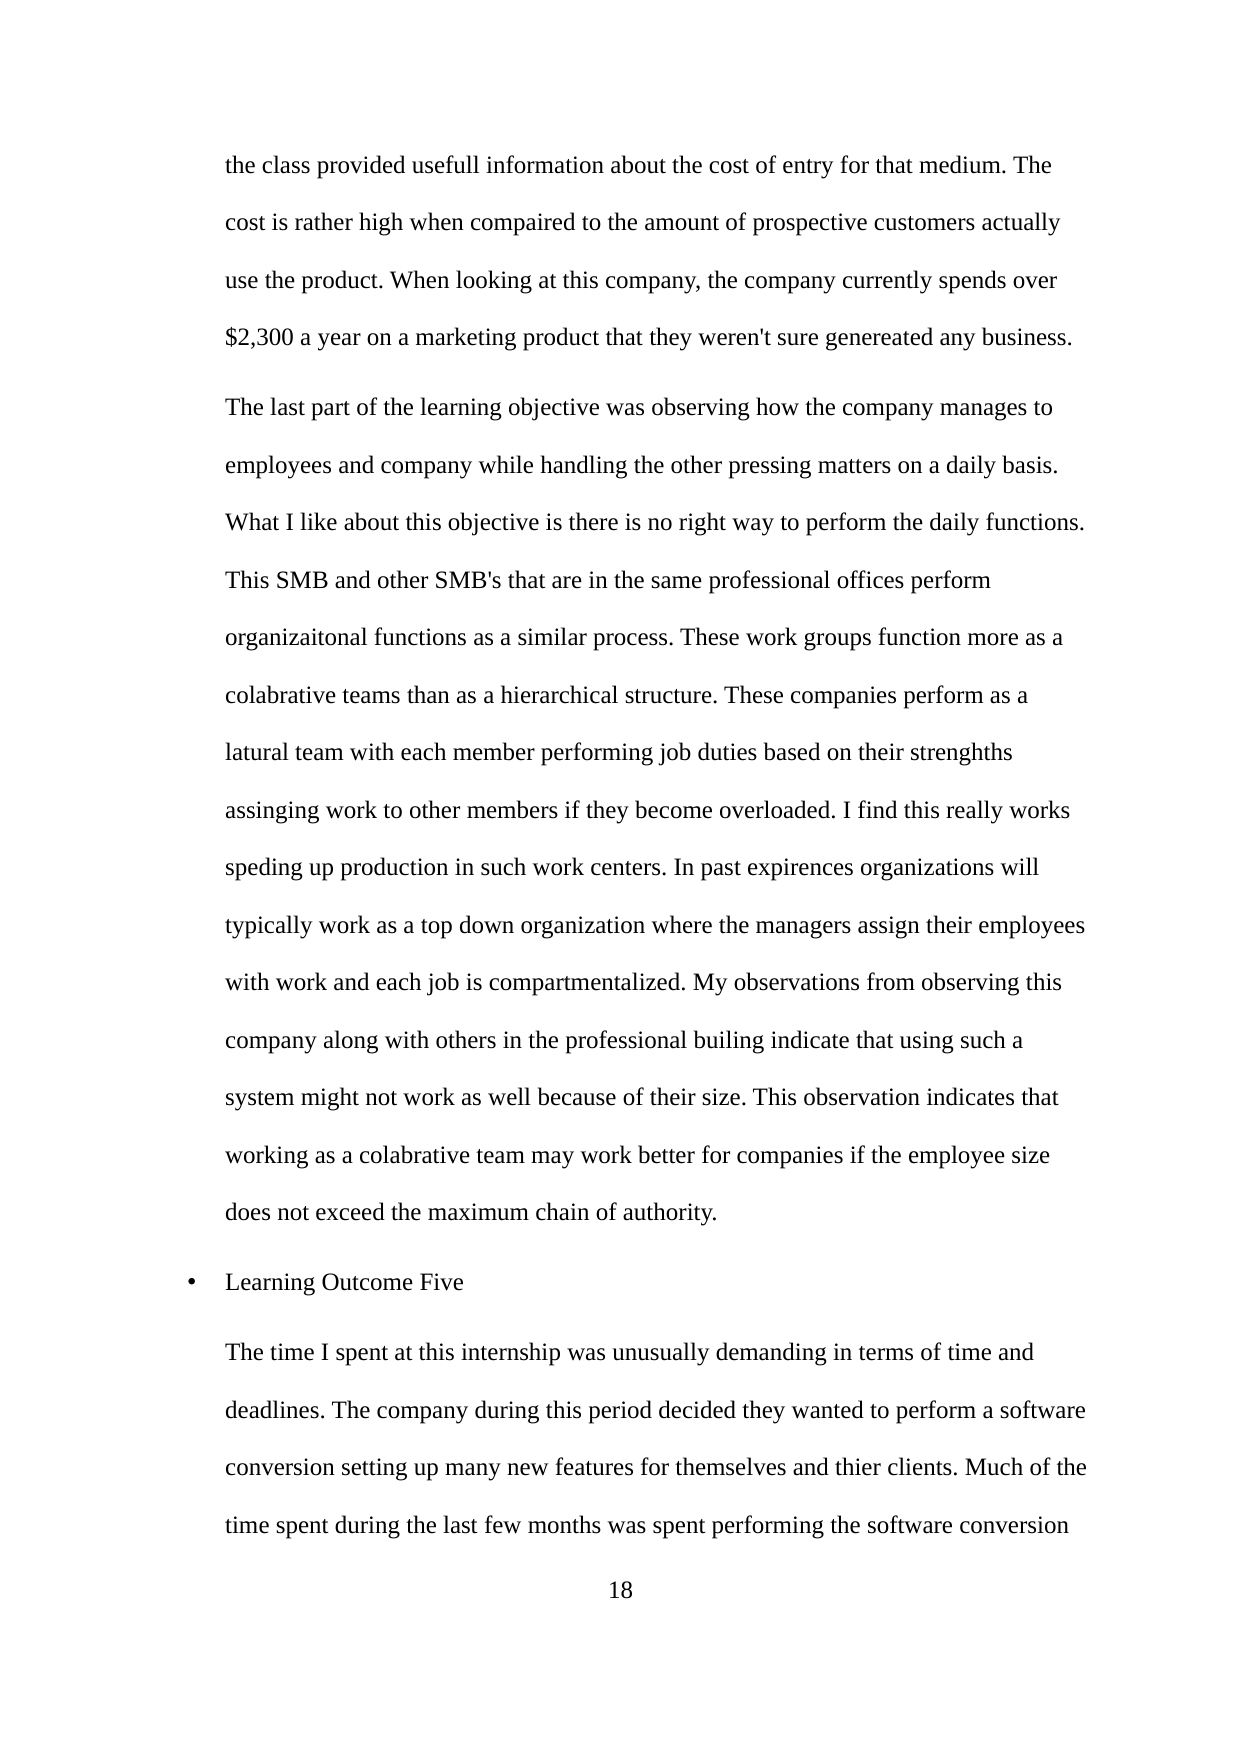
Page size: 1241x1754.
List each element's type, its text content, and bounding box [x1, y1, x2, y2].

list The last part of the learning objective was observing how the company manages to employees and company while handling the other pressing matters on a daily basis. What I like about this objective is there is no right way to perform the daily functions. This SMB and other SMB's that are in the same professional offices perform organizaitonal functions as a similar process. These work groups function more as a colabrative teams than as a hierarchical structure. These companies perform as a latural team with each member performing job duties based on their strenghths assinging work to other members if they become overloaded. I find this really works speding up production in such work centers. In past expirences organizations will typically work as a top down organization where the managers assign their employees with work and each job is compartmentalized. My observations from observing this company along with others in the professional builing indicate that using such a system might not work as well because of their size. This observation indicates that working as a colabrative team may work better for companies if the employee size does not exceed the maximum chain of authority. [187, 392, 1091, 1226]
list the class provided usefull information about the cost of entry for that medium. The cost is rather high when compaired to the amount of prospective customers actually use the product. When looking at this company, the company currently spends over $2,300 a year on a marketing product that they weren't sure genereated any business. [187, 150, 1091, 351]
list Learning Outcome Five [187, 1267, 1091, 1296]
list The time I spent at this internship was unusually demanding in terms of time and deadlines. The company during this period decided they wanted to perform a software conversion setting up many new features for themselves and thier clients. Much of the time spent during the last few months was spent performing the software conversion [187, 1337, 1091, 1539]
